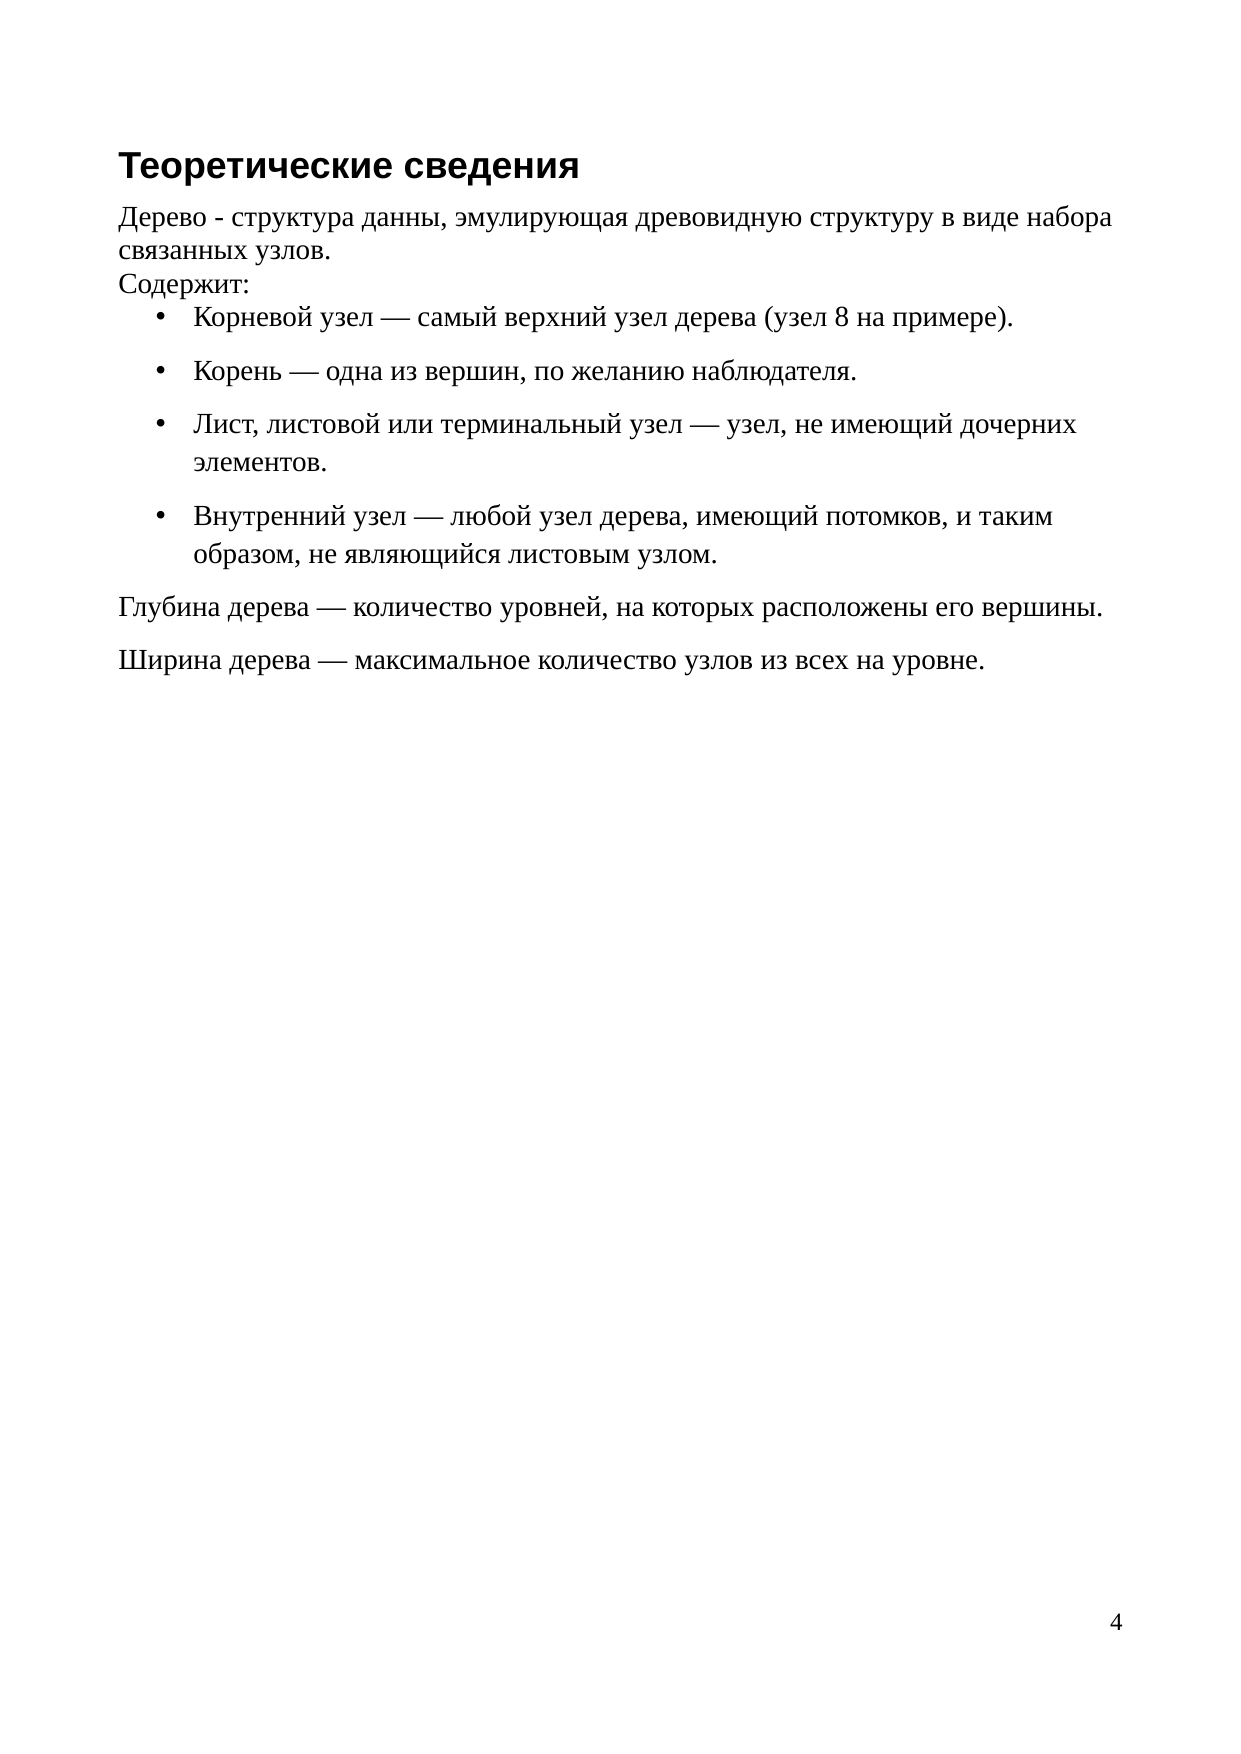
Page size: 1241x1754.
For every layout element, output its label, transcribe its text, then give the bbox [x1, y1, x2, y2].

text Дерево - структура данны, эмулирующая древовидную структуру в виде набора связанных узлов. [118, 199, 1122, 266]
text Ширина дерева — максимальное количество узлов из всех на уровне. [118, 642, 1122, 676]
list Внутренний узел — любой узел дерева, имеющий потомков, и таким образом, не являющийся листовым узлом. [156, 498, 1122, 570]
list Лист, листовой или терминальный узел — узел, не имеющий дочерних элементов. [156, 406, 1122, 478]
list Корень — одна из вершин, по желанию наблюдателя. [156, 353, 1122, 386]
text Содержит: [118, 266, 1122, 299]
list Корневой узел — самый верхний узел дерева (узел 8 на примере). [156, 299, 1122, 333]
subtitle Теоретические сведения [118, 143, 1122, 186]
text Глубина дерева — количество уровней, на которых расположены его вершины. [118, 589, 1122, 623]
